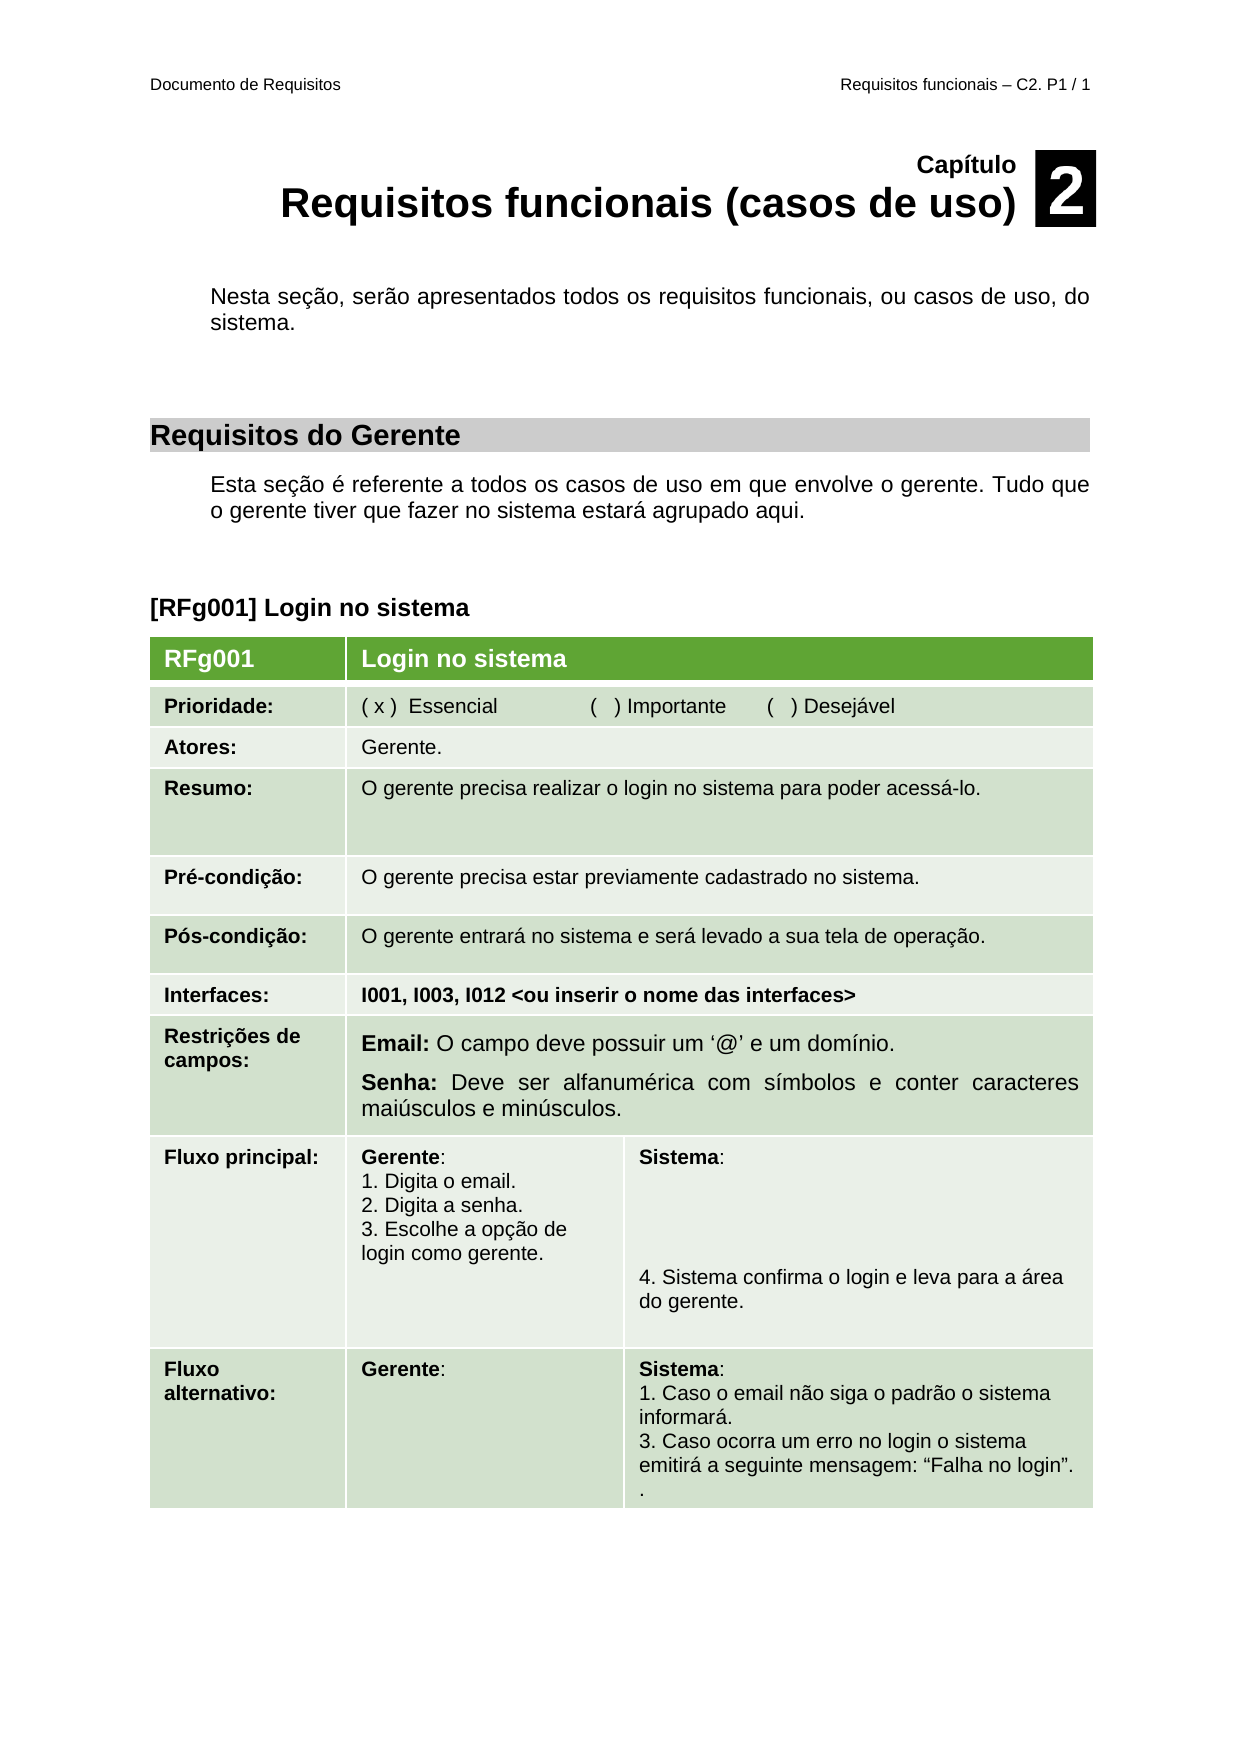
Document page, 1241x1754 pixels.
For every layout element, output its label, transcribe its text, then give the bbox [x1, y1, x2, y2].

subtitle Requisitos do Gerente [150, 418, 1090, 452]
table_cell I001, I003, I012 <ou inserir o nome das interfaces> [347, 975, 1093, 1014]
table_cell Sistema: 4. Sistema confirma o login e leva para a área do gerente. [625, 1137, 1093, 1347]
table_cell Pós-condição: [150, 916, 345, 973]
table_header Login no sistema [347, 637, 1093, 680]
table_cell Fluxo principal: [150, 1137, 345, 1347]
table_cell O gerente entrará no sistema e será levado a sua tela de operação. [347, 916, 1093, 973]
table_cell Interfaces: [150, 975, 345, 1014]
table_cell Sistema: 1. Caso o email não siga o padrão o sistema informará. 3. Caso ocorra um erro no login o sistema emitirá a seguinte mensagem: “Falha no login”. . [625, 1349, 1093, 1508]
table_cell Gerente. [347, 728, 1093, 767]
table_header RFg001 [150, 637, 345, 680]
text Capítulo [210, 150, 1035, 179]
table_cell Atores: [150, 728, 345, 767]
table_cell Prioridade: [150, 687, 345, 726]
table_cell O gerente precisa estar previamente cadastrado no sistema. [347, 857, 1093, 914]
subtitle Requisitos funcionais (casos de uso) [150, 179, 1035, 227]
table_cell Resumo: [150, 769, 345, 855]
text Nesta seção, serão apresentados todos os requisitos funcionais, ou casos de uso, do sistema. [210, 283, 1090, 336]
text Esta seção é referente a todos os casos de uso em que envolve o gerente. Tudo que o gerente tiver que fazer no sistema estará agrupado aqui. [210, 471, 1090, 523]
table_cell Email: O campo deve possuir um ‘@’ e um domínio. Senha: Deve ser alfanumérica com símbolos e conter caracteres maiúsculos e minúsculos. [347, 1016, 1093, 1135]
table_cell Gerente: [347, 1349, 623, 1508]
table_cell O gerente precisa realizar o login no sistema para poder acessá-lo. [347, 769, 1093, 855]
table_cell Restrições de campos: [150, 1016, 345, 1135]
text [RFg001] Login no sistema [150, 593, 1090, 622]
table_cell Gerente: 1. Digita o email. 2. Digita a senha. 3. Escolhe a opção de login como gerente. [347, 1137, 623, 1347]
table_cell Fluxo alternativo: [150, 1349, 345, 1508]
table_cell ( x ) Essencial ( ) Importante ( ) Desejável [347, 687, 1093, 726]
table_cell Pré-condição: [150, 857, 345, 914]
